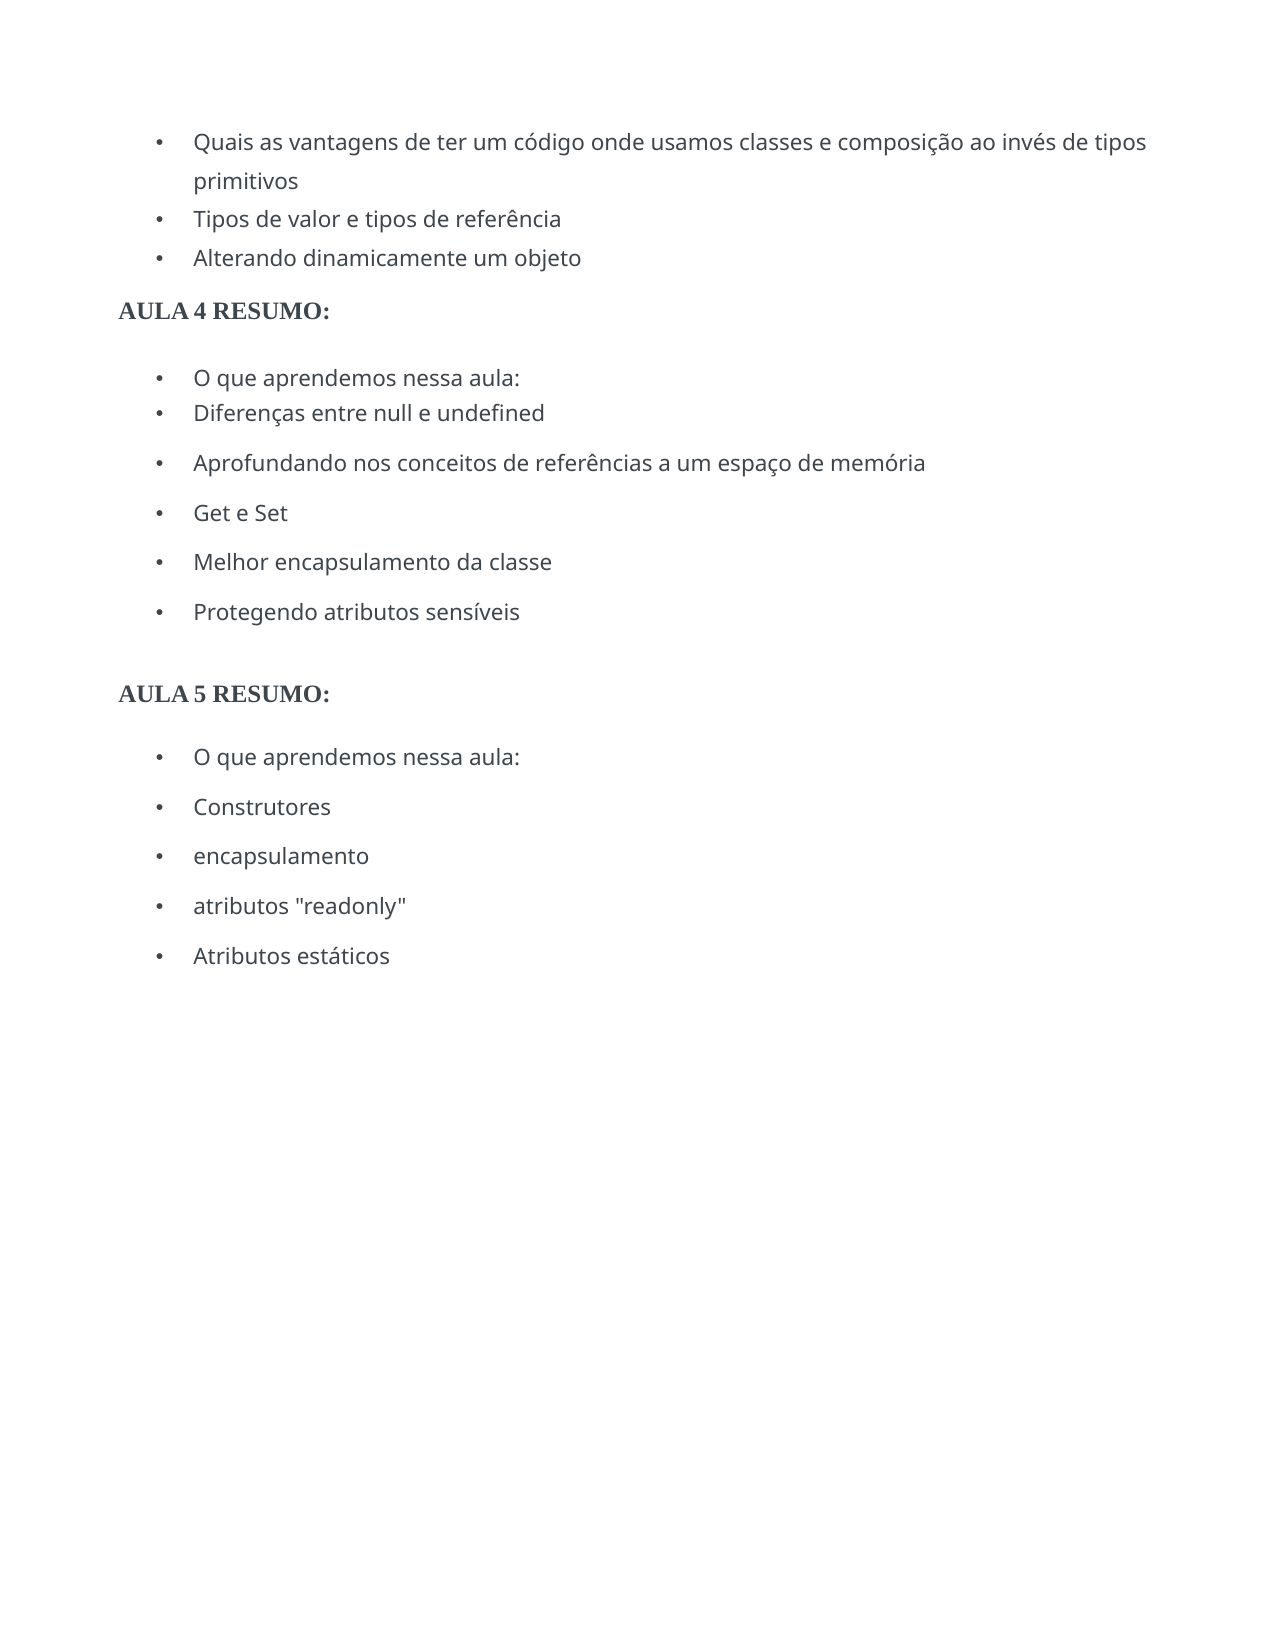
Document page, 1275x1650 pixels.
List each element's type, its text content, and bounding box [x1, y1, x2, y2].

text AULA 4 RESUMO: [118, 296, 1157, 325]
list O que aprendemos nessa aula: [156, 741, 1157, 772]
list Construtores [156, 791, 1157, 822]
list Alterando dinamicamente um objeto [156, 234, 1157, 273]
list Tipos de valor e tipos de referência [156, 196, 1157, 234]
text AULA 5 RESUMO: [118, 679, 1157, 708]
list Aprofundando nos conceitos de referências a um espaço de memória [156, 447, 1157, 478]
list atributos "readonly" [156, 891, 1157, 921]
list Diferenças entre null e undefined [156, 397, 1157, 428]
list O que aprendemos nessa aula: [156, 362, 1157, 393]
list Atributos estáticos [156, 940, 1157, 971]
list Get e Set [156, 497, 1157, 528]
list encapsulamento [156, 841, 1157, 871]
list Melhor encapsulamento da classe [156, 547, 1157, 577]
list Protegendo atributos sensíveis [156, 597, 1157, 627]
list Quais as vantagens de ter um código onde usamos classes e composição ao invés de tipos primitivos [156, 118, 1157, 196]
